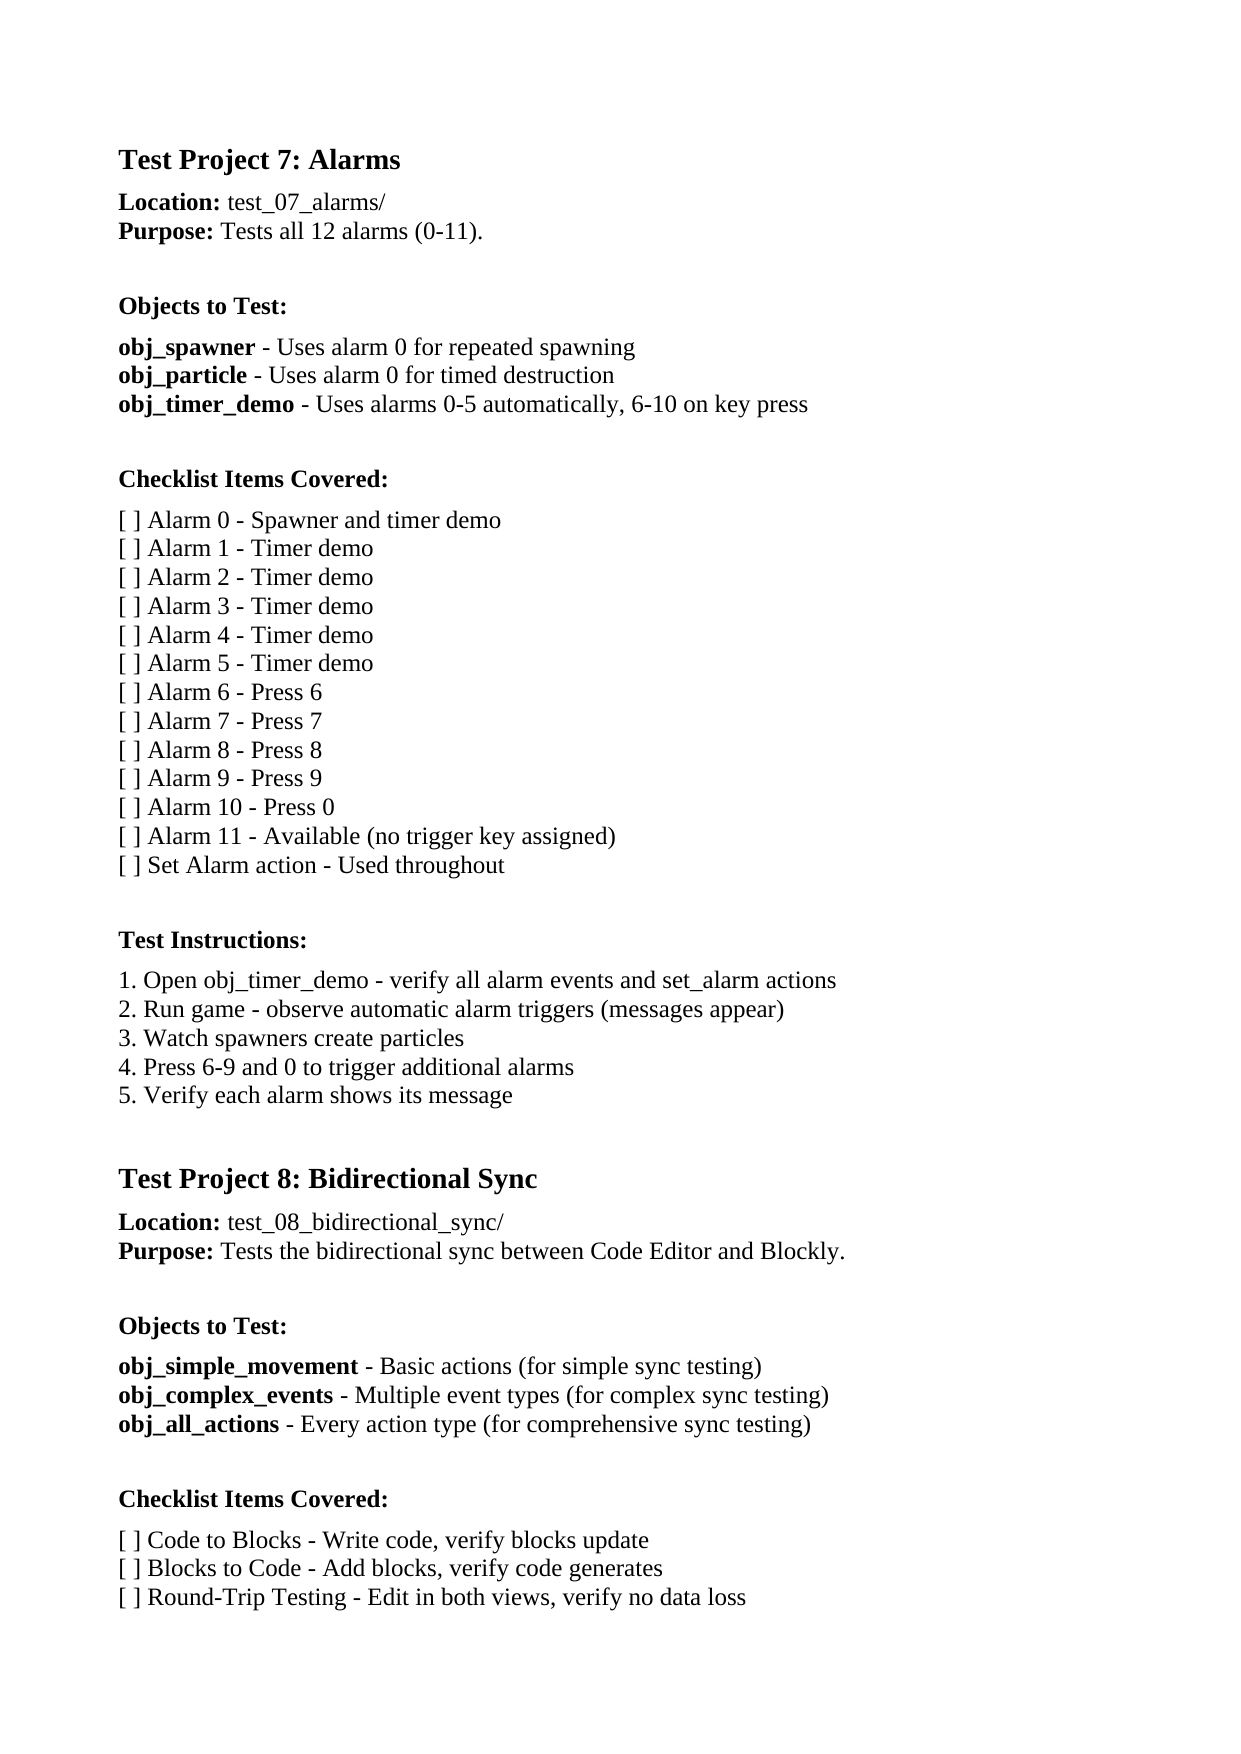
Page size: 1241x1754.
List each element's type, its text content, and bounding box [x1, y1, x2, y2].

text [ ] Alarm 6 - Press 6 [118, 677, 1122, 706]
text [ ] Alarm 0 - Spawner and timer demo [118, 505, 1122, 533]
text Location: test_08_bidirectional_sync/ [118, 1207, 1122, 1236]
text [ ] Alarm 10 - Press 0 [118, 792, 1122, 821]
text 5. Verify each alarm shows its message [118, 1081, 1122, 1109]
text obj_simple_movement - Basic actions (for simple sync testing) [118, 1351, 1122, 1380]
text [ ] Alarm 5 - Timer demo [118, 648, 1122, 677]
text 1. Open obj_timer_demo - verify all alarm events and set_alarm actions [118, 966, 1122, 994]
text obj_spawner - Uses alarm 0 for repeated spawning [118, 332, 1122, 360]
subtitle Test Project 7: Alarms [118, 142, 1122, 175]
text [ ] Blocks to Code - Add blocks, verify code generates [118, 1553, 1122, 1582]
text 3. Watch spawners create particles [118, 1023, 1122, 1052]
text obj_complex_events - Multiple event types (for complex sync testing) [118, 1380, 1122, 1409]
text Purpose: Tests the bidirectional sync between Code Editor and Blockly. [118, 1236, 1122, 1264]
text [ ] Round-Trip Testing - Edit in both views, verify no data loss [118, 1582, 1122, 1611]
text [ ] Set Alarm action - Used throughout [118, 850, 1122, 878]
text [ ] Alarm 3 - Timer demo [118, 591, 1122, 620]
text obj_particle - Uses alarm 0 for timed destruction [118, 360, 1122, 389]
text Purpose: Tests all 12 alarms (0-11). [118, 216, 1122, 244]
subtitle Checklist Items Covered: [118, 464, 1122, 493]
text [ ] Alarm 2 - Timer demo [118, 562, 1122, 591]
text 4. Press 6-9 and 0 to trigger additional alarms [118, 1052, 1122, 1081]
text [ ] Code to Blocks - Write code, verify blocks update [118, 1525, 1122, 1553]
text 2. Run game - observe automatic alarm triggers (messages appear) [118, 994, 1122, 1023]
subtitle Objects to Test: [118, 1311, 1122, 1340]
subtitle Test Project 8: Bidirectional Sync [118, 1162, 1122, 1195]
text [ ] Alarm 4 - Timer demo [118, 620, 1122, 648]
text Location: test_07_alarms/ [118, 187, 1122, 216]
text [ ] Alarm 7 - Press 7 [118, 706, 1122, 735]
text [ ] Alarm 1 - Timer demo [118, 533, 1122, 562]
subtitle Test Instructions: [118, 925, 1122, 954]
text obj_timer_demo - Uses alarms 0-5 automatically, 6-10 on key press [118, 389, 1122, 418]
text [ ] Alarm 11 - Available (no trigger key assigned) [118, 821, 1122, 850]
text [ ] Alarm 8 - Press 8 [118, 735, 1122, 763]
text obj_all_actions - Every action type (for comprehensive sync testing) [118, 1409, 1122, 1438]
subtitle Objects to Test: [118, 291, 1122, 320]
subtitle Checklist Items Covered: [118, 1484, 1122, 1513]
text [ ] Alarm 9 - Press 9 [118, 763, 1122, 792]
